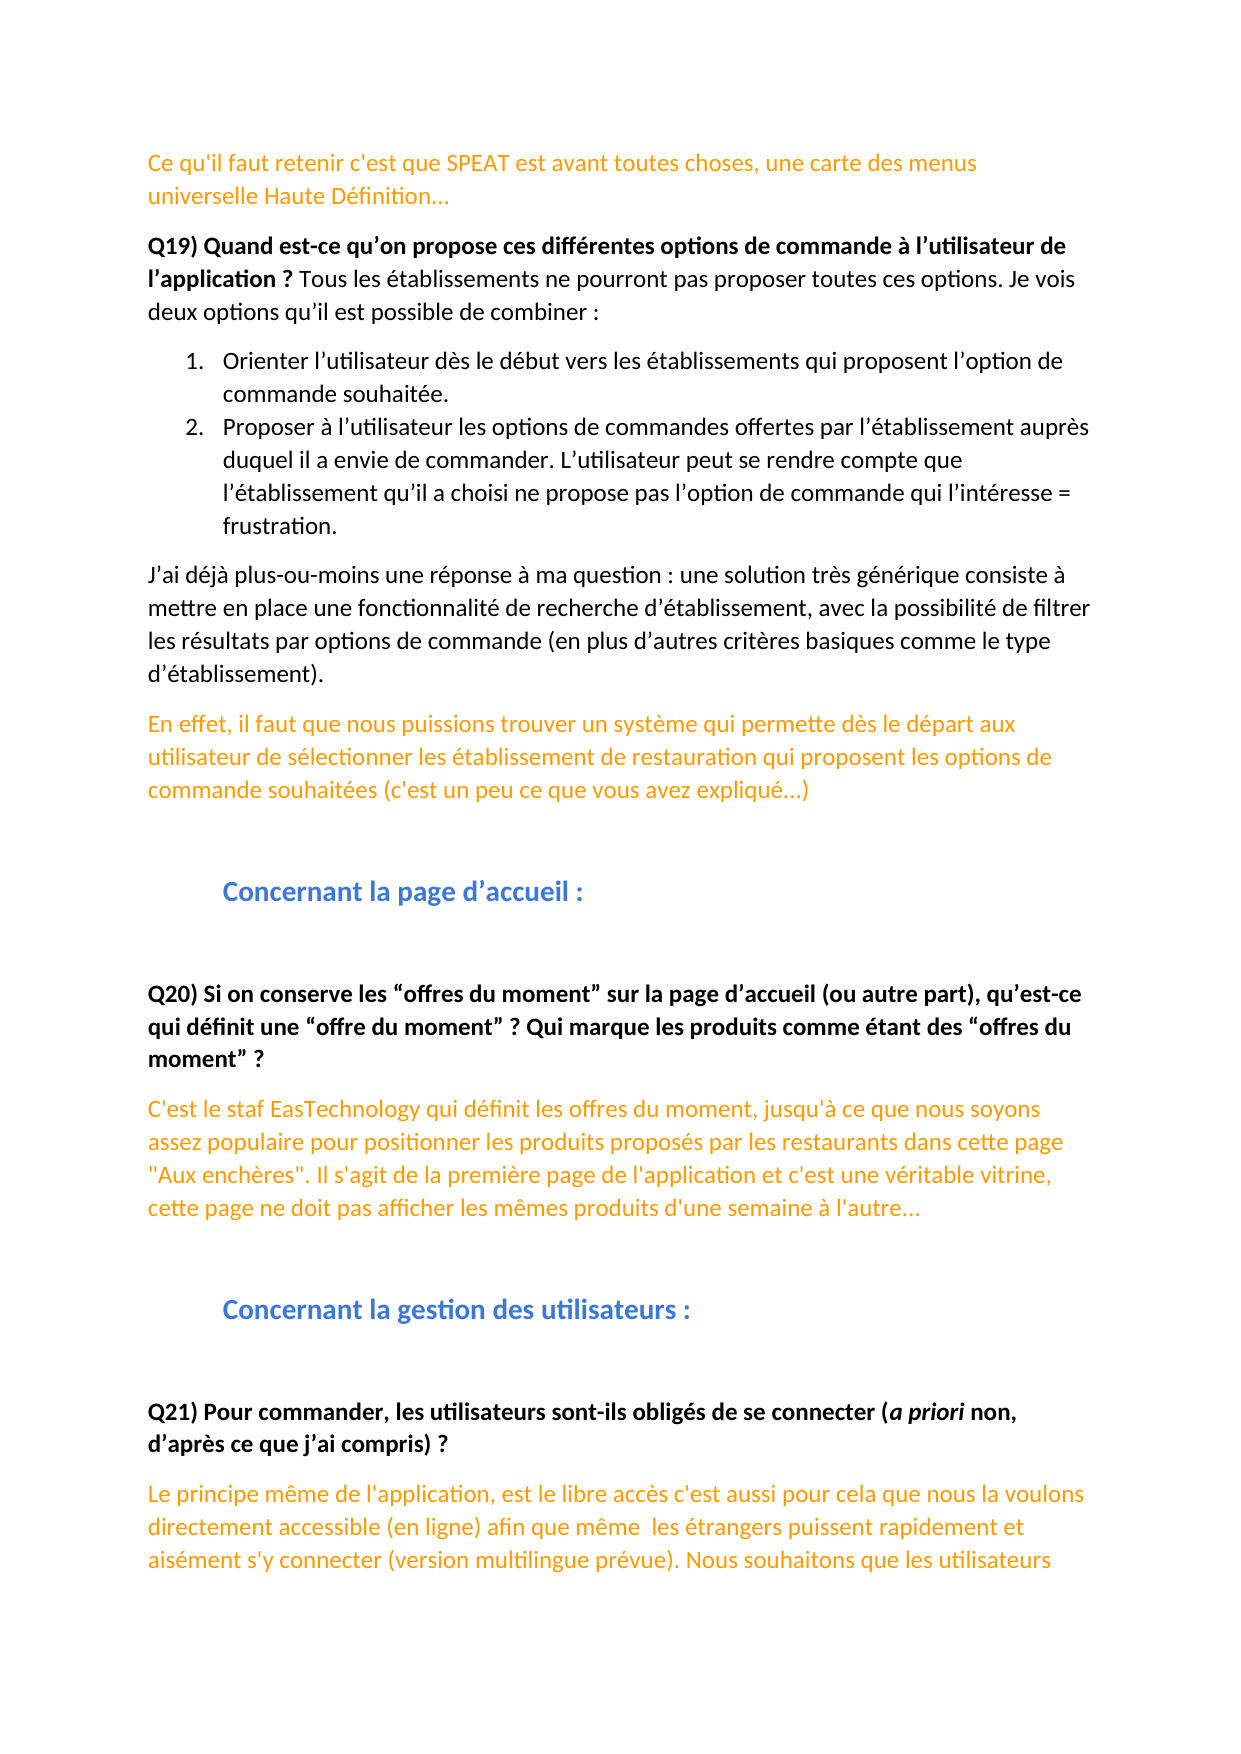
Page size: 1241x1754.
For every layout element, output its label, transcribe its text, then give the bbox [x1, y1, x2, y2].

text Q21) Pour commander, les utilisateurs sont-ils obligés de se connecter (a priori non, d’après ce que j’ai compris) ? [148, 1396, 1093, 1459]
text Le principe même de l'application, est le libre accès c'est aussi pour cela que nous la voulons directement accessible (en ligne) afin que même les étrangers puissent rapidement et aisément s'y connecter (version multilingue prévue). Nous souhaitons que les utilisateurs [148, 1478, 1093, 1574]
text En effet, il faut que nous puissions trouver un système qui permette dès le départ aux utilisateur de sélectionner les établissement de restauration qui proposent les options de commande souhaitées (c'est un peu ce que vous avez expliqué...) [148, 708, 1093, 804]
text Concernant la page d’accueil : [148, 873, 1093, 909]
text J’ai déjà plus-ou-moins une réponse à ma question : une solution très générique consiste à mettre en place une fonctionnalité de recherche d’établissement, avec la possibilité de filtrer les résultats par options de commande (en plus d’autres critères basiques comme le type d’établissement). [148, 560, 1093, 689]
text C'est le staf EasTechnology qui définit les offres du moment, jusqu'à ce que nous soyons assez populaire pour positionner les produits proposés par les restaurants dans cette page "Aux enchères". Il s'agit de la première page de l'application et c'est une véritable vitrine, cette page ne doit pas afficher les mêmes produits d'une semaine à l'autre... [148, 1093, 1093, 1222]
text Q20) Si on conserve les “offres du moment” sur la page d’accueil (ou autre part), qu’est-ce qui définit une “offre du moment” ? Qui marque les produits comme étant des “offres du moment” ? [148, 978, 1093, 1074]
text Q19) Quand est-ce qu’on propose ces différentes options de commande à l’utilisateur de l’application ? Tous les établissements ne pourront pas proposer toutes ces options. Je vois deux options qu’il est possible de combiner : [148, 230, 1093, 326]
text Ce qu'il faut retenir c'est que SPEAT est avant toutes choses, une carte des menus universelle Haute Définition... [148, 148, 1093, 211]
list Orienter l’utilisateur dès le début vers les établissements qui proposent l’option de commande souhaitée. [185, 346, 1093, 409]
list Proposer à l’utilisateur les options de commandes offertes par l’établissement auprès duquel il a envie de commander. L’utilisateur peut se rendre compte que l’établissement qu’il a choisi ne propose pas l’option de commande qui l’intéresse = frustration. [185, 411, 1093, 541]
text Concernant la gestion des utilisateurs : [148, 1291, 1093, 1327]
